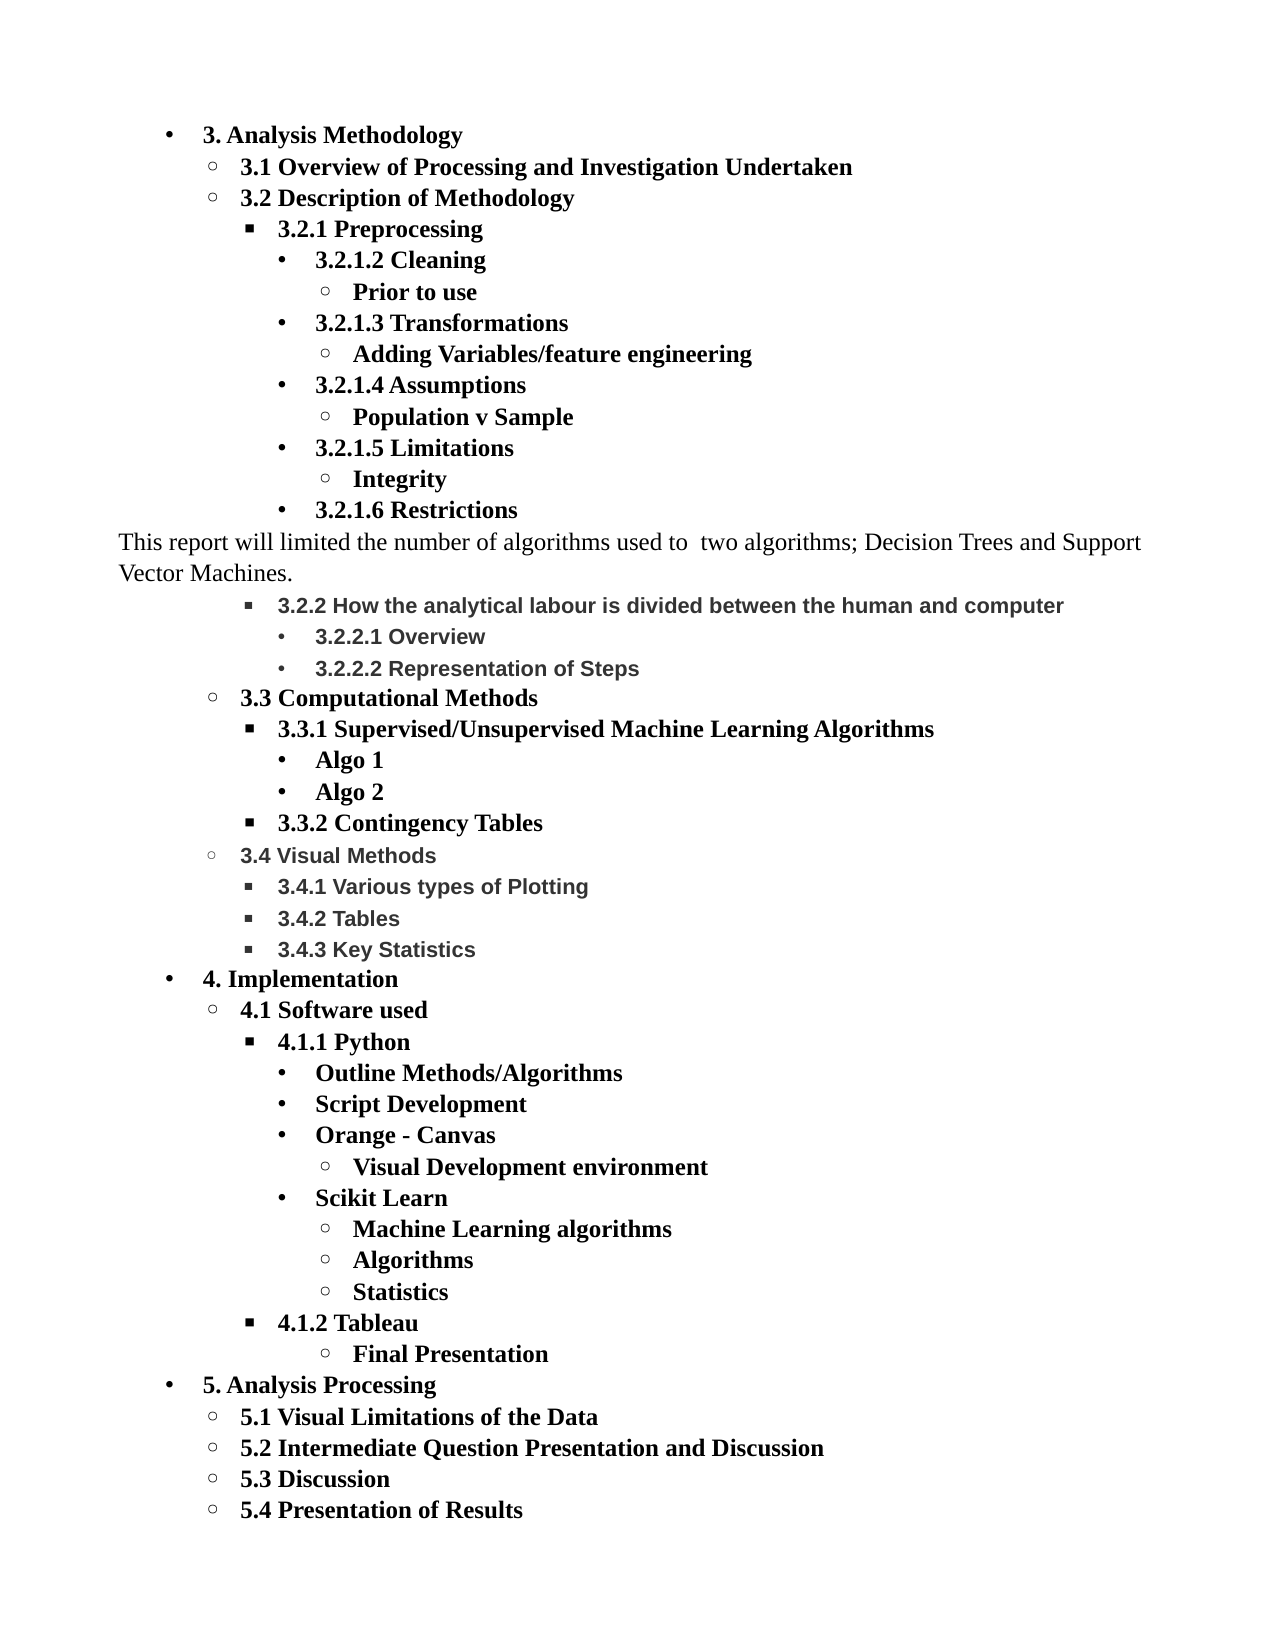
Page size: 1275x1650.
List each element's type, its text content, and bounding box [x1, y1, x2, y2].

list 3.4.1 Various types of Plotting [240, 868, 1157, 899]
list 5.4 Presentation of Results [203, 1493, 1157, 1524]
list 5.2 Intermediate Question Presentation and Discussion [203, 1431, 1157, 1462]
list 5.3 Discussion [203, 1462, 1157, 1493]
list Machine Learning algorithms [315, 1212, 1157, 1243]
list 3.1 Overview of Processing and Investigation Undertaken [203, 149, 1157, 181]
list Scikit Learn [278, 1181, 1157, 1212]
list 3.4.3 Key Statistics [240, 931, 1157, 962]
list Prior to use [315, 274, 1157, 306]
list Script Development [278, 1087, 1157, 1118]
list 3.3.1 Supervised/Unsupervised Machine Learning Algorithms [240, 712, 1157, 743]
list 4. Implementation [165, 962, 1157, 993]
list 3.4 Visual Methods [203, 837, 1157, 868]
list Visual Development environment [315, 1149, 1157, 1181]
list 4.1 Software used [203, 993, 1157, 1024]
list 3.2.2.1 Overview [278, 618, 1157, 649]
list Algo 1 [278, 743, 1157, 774]
list 3.2.1.6 Restrictions [278, 493, 1157, 524]
list Orange - Canvas [278, 1118, 1157, 1149]
list 3.3.2 Contingency Tables [240, 806, 1157, 837]
list Population v Sample [315, 399, 1157, 431]
list 3.2.1.3 Transformations [278, 306, 1157, 337]
list 3.2.1.4 Assumptions [278, 368, 1157, 399]
list 4.1.2 Tableau [240, 1306, 1157, 1337]
list Integrity [315, 462, 1157, 493]
list 3.2.2.2 Representation of Steps [278, 649, 1157, 681]
list 3. Analysis Methodology [165, 118, 1157, 149]
list 5.1 Visual Limitations of the Data [203, 1399, 1157, 1431]
list 3.3 Computational Methods [203, 681, 1157, 712]
list 3.2.2 How the analytical labour is divided between the human and computer [240, 587, 1157, 618]
list Algo 2 [278, 774, 1157, 806]
list 3.2.1.5 Limitations [278, 431, 1157, 462]
list 3.2.1.2 Cleaning [278, 243, 1157, 274]
list 4.1.1 Python [240, 1024, 1157, 1056]
list 3.2.1 Preprocessing [240, 212, 1157, 243]
list 3.4.2 Tables [240, 899, 1157, 931]
list 3.2 Description of Methodology [203, 181, 1157, 212]
text This report will limited the number of algorithms used to two algorithms; Decision Trees and Support Vector Machines. [118, 524, 1157, 587]
list Statistics [315, 1274, 1157, 1306]
list 5. Analysis Processing [165, 1368, 1157, 1399]
list Outline Methods/Algorithms [278, 1056, 1157, 1087]
list Final Presentation [315, 1337, 1157, 1368]
list Algorithms [315, 1243, 1157, 1274]
list Adding Variables/feature engineering [315, 337, 1157, 368]
